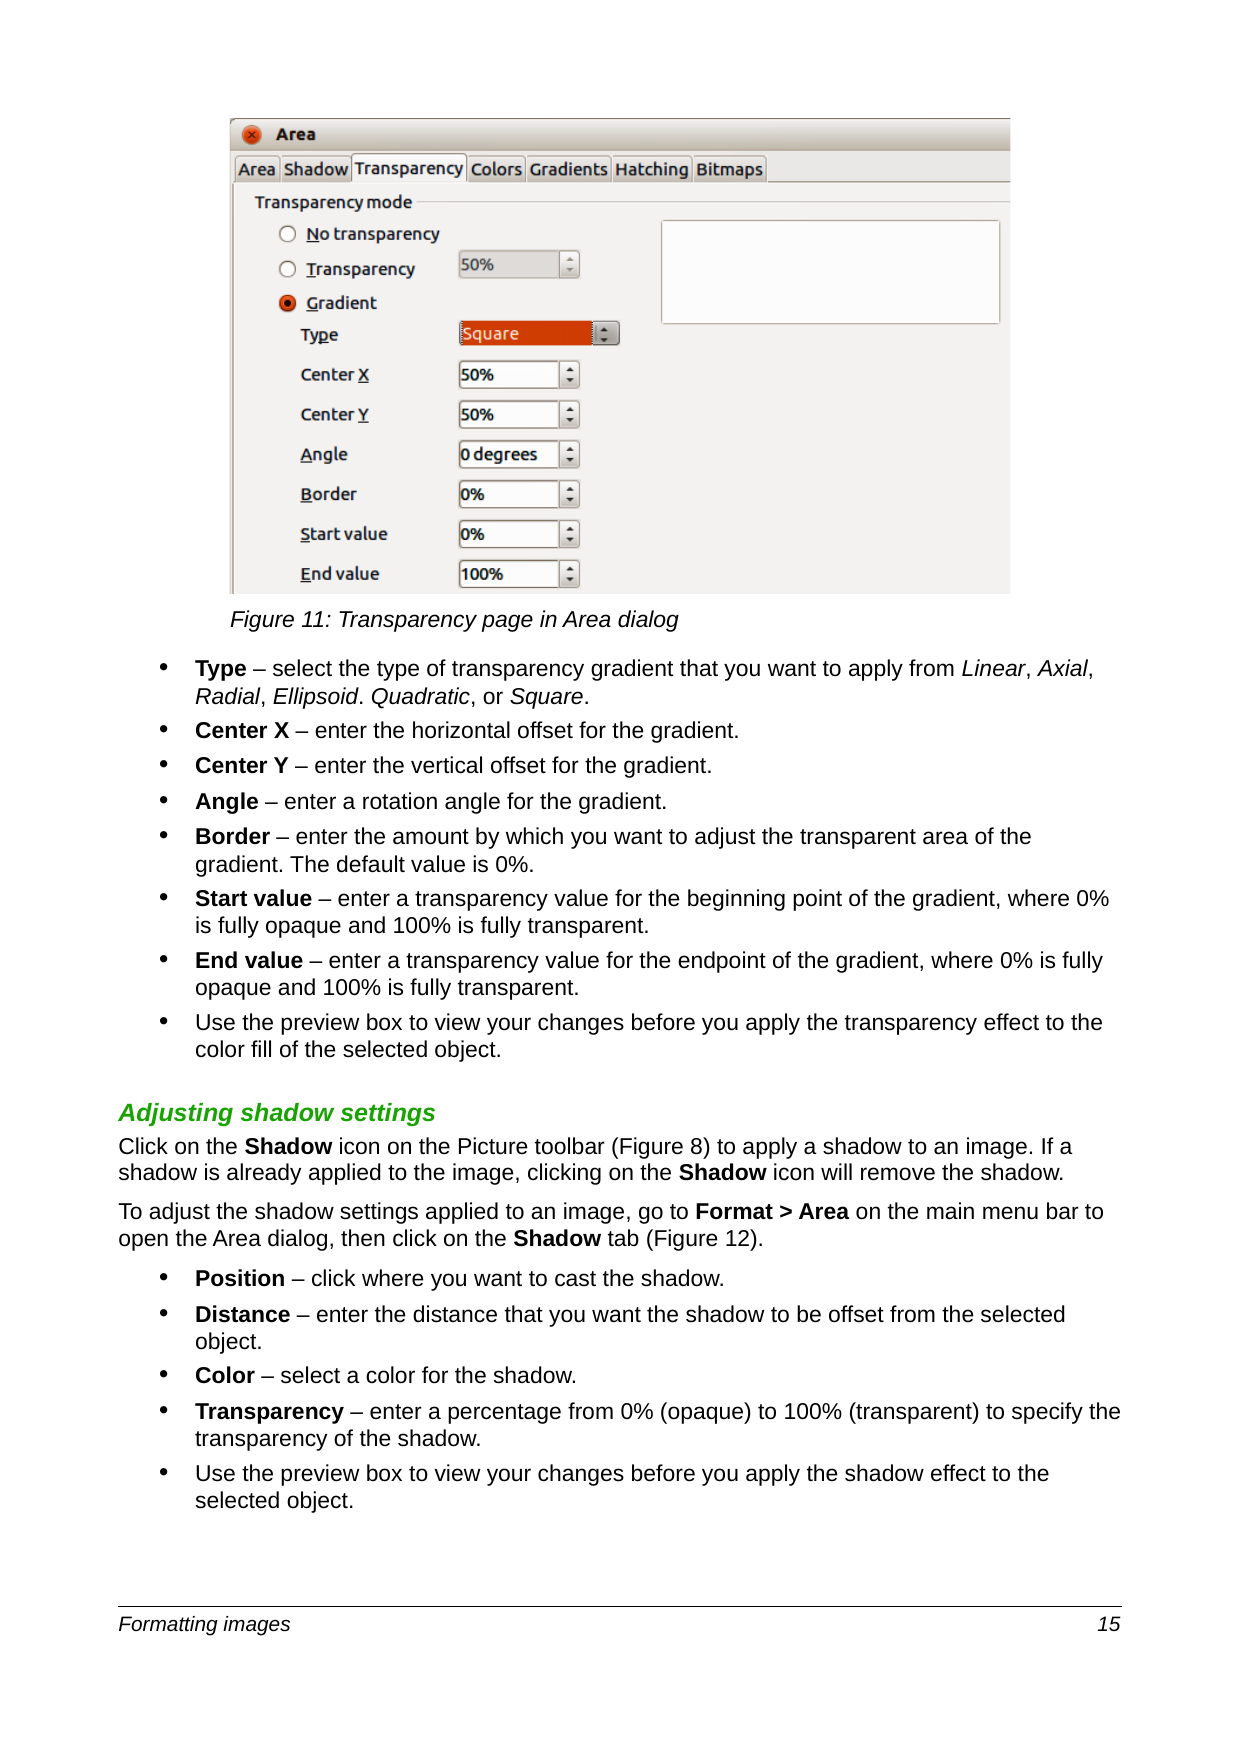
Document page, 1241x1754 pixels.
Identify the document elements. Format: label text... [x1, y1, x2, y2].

picture [229, 118, 1011, 594]
list Border – enter the amount by which you want to adjust the transparent area of the gradient. The default value is 0%. [156, 822, 1122, 877]
list Center Y – enter the vertical offset for the gradient. [156, 751, 1122, 780]
list Transparency – enter a percentage from 0% (opaque) to 100% (transparent) to specify the transparency of the shadow. [156, 1396, 1122, 1452]
text To adjust the shadow settings applied to an image, go to Format > Area on the main menu bar to open the Area dialog, then click on the Shadow tab (Figure 12). [118, 1198, 1122, 1251]
list Center X – enter the horizontal offset for the gradient. [156, 715, 1122, 744]
list Color – select a color for the shadow. [156, 1361, 1122, 1390]
text Click on the Shadow icon on the Picture toolbar (Figure 8) to apply a shadow to an image. If a shadow is already applied to the image, clicking on the Shadow icon will remove the shadow. [118, 1133, 1122, 1186]
list Start value – enter a transparency value for the beginning point of the gradient, where 0% is fully opaque and 100% is fully transparent. [156, 883, 1122, 939]
list Use the preview box to view your changes before you apply the transparency effect to the color fill of the selected object. [156, 1007, 1122, 1062]
list Use the preview box to view your changes before you apply the shadow effect to the selected object. [156, 1458, 1122, 1513]
list End value – enter a transparency value for the endpoint of the gradient, where 0% is fully opaque and 100% is fully transparent. [156, 945, 1122, 1001]
list Position – click where you want to cast the shadow. [156, 1263, 1122, 1293]
subtitle Adjusting shadow settings [118, 1098, 1122, 1127]
list Angle – enter a rotation angle for the gradient. [156, 786, 1122, 815]
text Figure 11: Transparency page in Area dialog [230, 606, 1011, 633]
list Distance – enter the distance that you want the shadow to be offset from the selected object. [156, 1299, 1122, 1354]
list Type – select the type of transparency gradient that you want to apply from Linear, Axial, Radial, Ellipsoid. Quadratic, or Square. [156, 653, 1122, 709]
